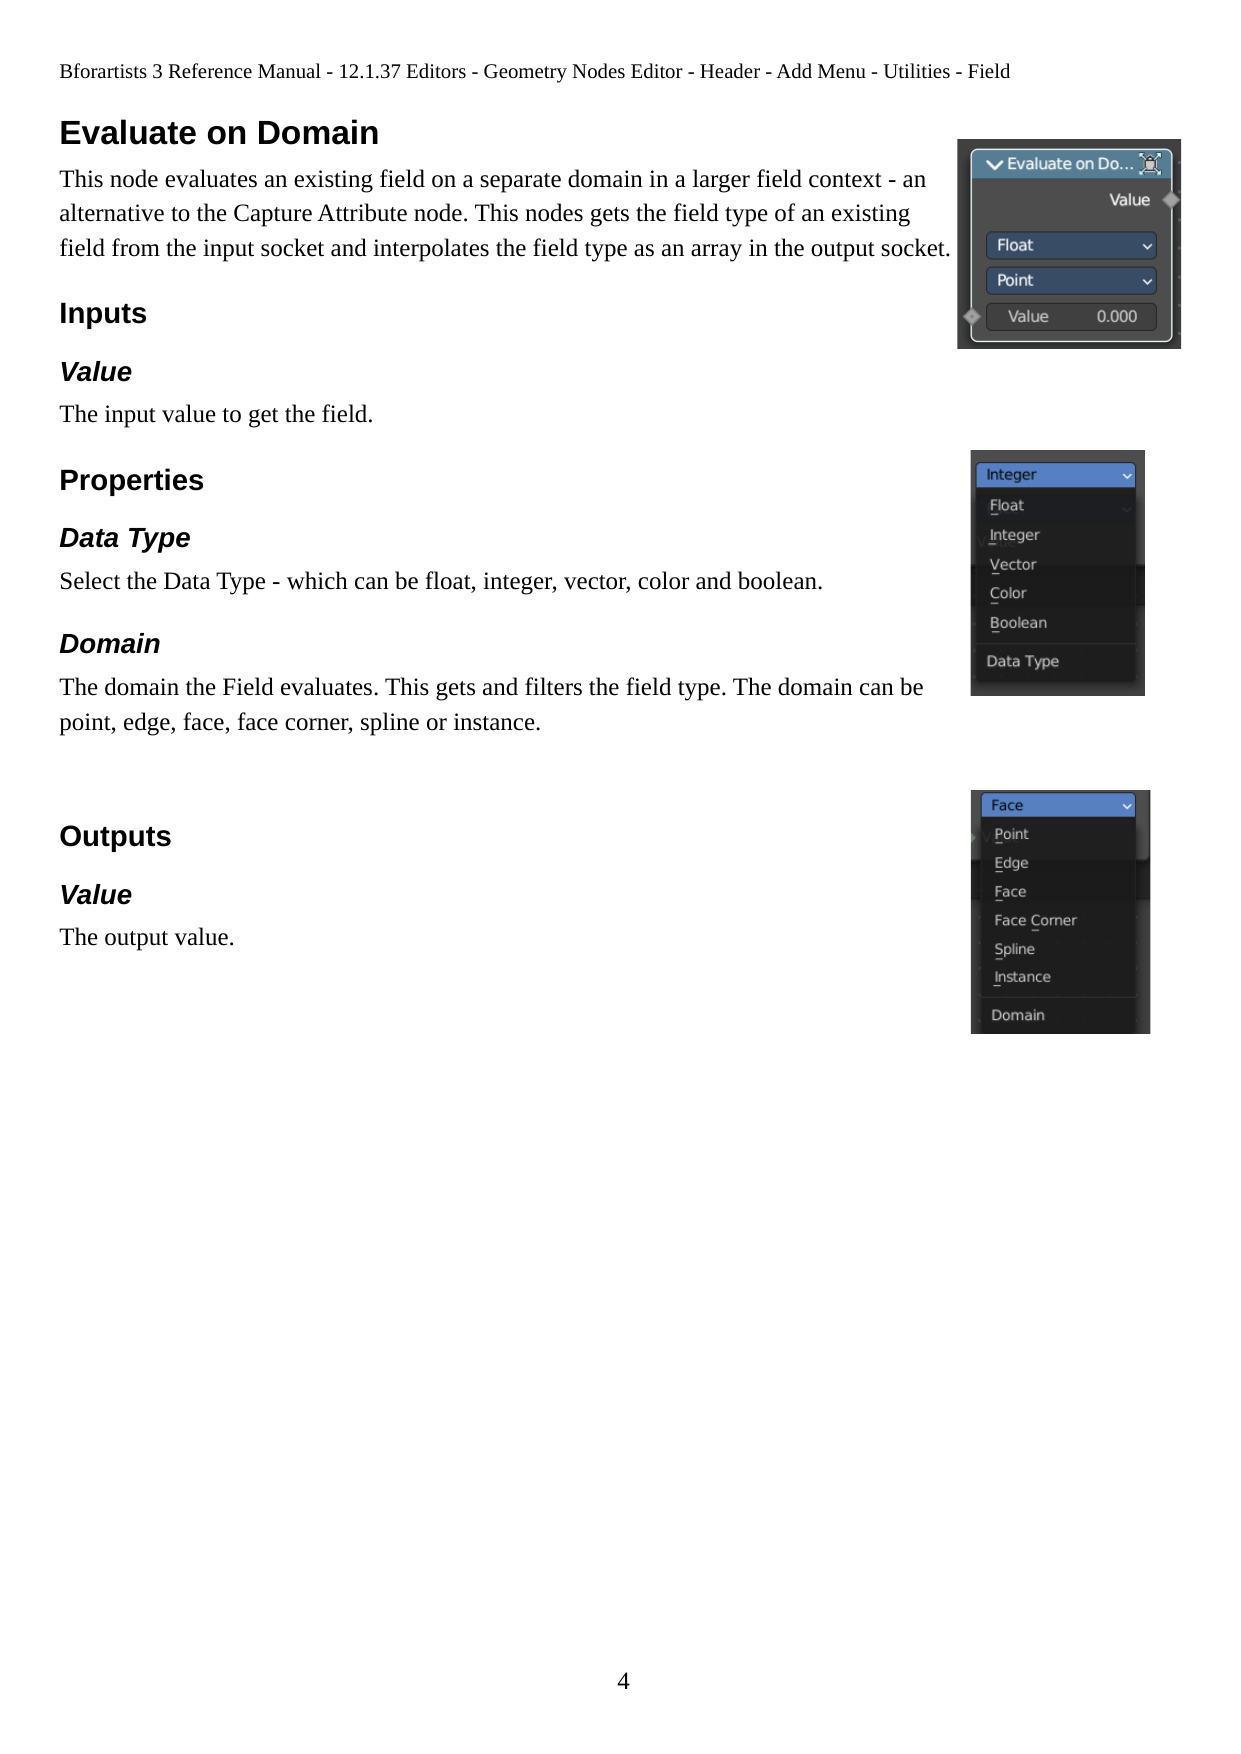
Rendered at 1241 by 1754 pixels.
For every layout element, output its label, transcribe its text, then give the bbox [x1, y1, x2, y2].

subtitle [1145, 463, 1181, 497]
subtitle [1151, 878, 1181, 910]
subtitle Data Type [59, 522, 970, 554]
subtitle Properties [59, 463, 970, 497]
subtitle [1145, 522, 1181, 554]
subtitle Value [59, 878, 970, 910]
text The output value. [59, 922, 970, 951]
subtitle [1151, 819, 1181, 853]
picture [970, 450, 1145, 696]
subtitle Outputs [59, 819, 970, 853]
text The domain the Field evaluates. This gets and filters the field type. The domain can be point, edge, face, face corner, spline or instance. [59, 672, 1181, 735]
text The input value to get the field. [59, 399, 1181, 428]
text This node evaluates an existing field on a separate domain in a larger field context - an alternative to the Capture Attribute node. This nodes gets the field type of an existing field from the input socket and interpolates the field type as an array in the output socket. [59, 164, 957, 261]
text [1151, 922, 1181, 951]
text Select the Data Type - which can be float, integer, vector, color and boolean. [59, 566, 970, 595]
subtitle Evaluate on Domain [59, 113, 1181, 151]
subtitle Domain [59, 628, 970, 660]
subtitle Value [59, 355, 1181, 387]
subtitle Inputs [59, 296, 957, 330]
subtitle [1145, 628, 1181, 660]
picture [957, 139, 1182, 349]
picture [970, 790, 1151, 1034]
